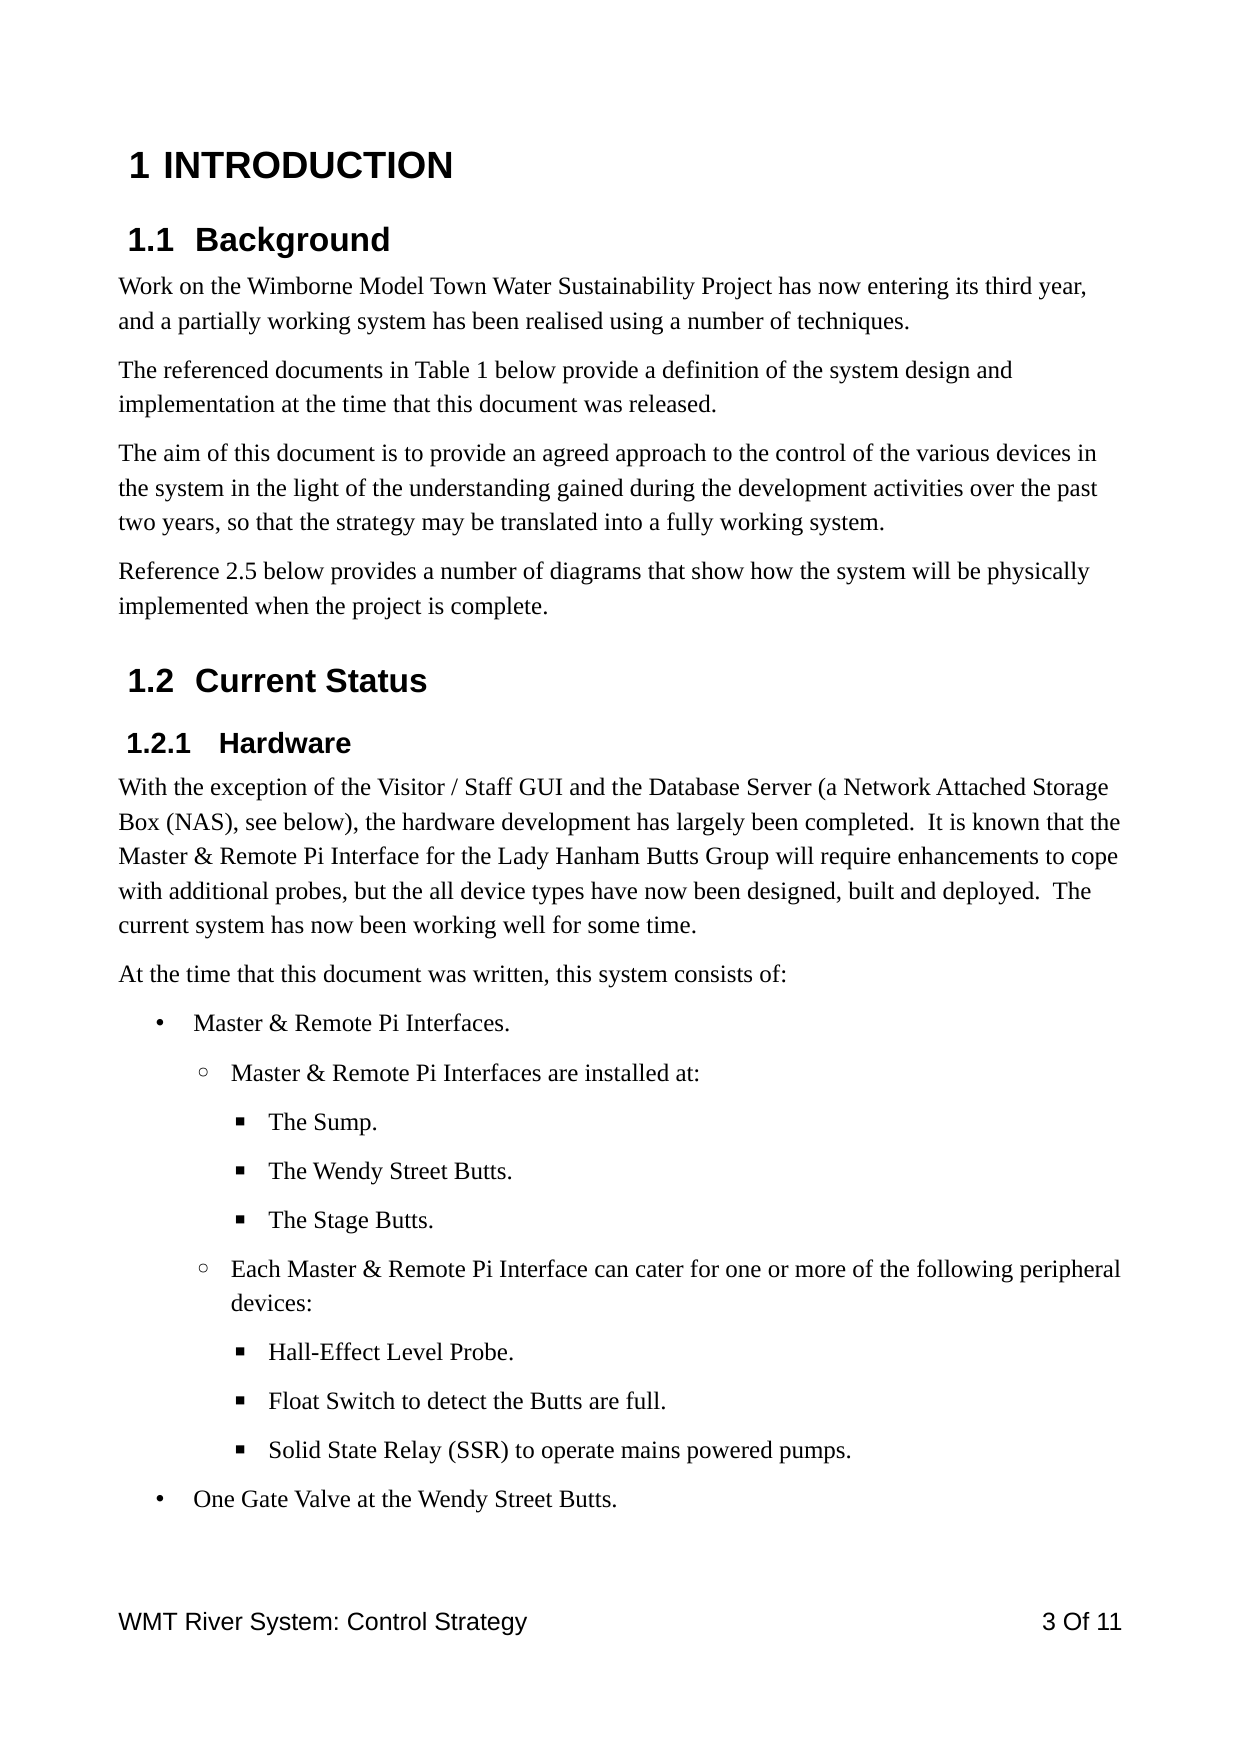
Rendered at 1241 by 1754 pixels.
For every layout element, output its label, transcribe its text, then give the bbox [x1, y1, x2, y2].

list Master & Remote Pi Interfaces are installed at: [193, 1058, 1122, 1086]
list The Sump. [231, 1107, 1122, 1135]
subtitle Current Status [118, 661, 1122, 699]
list Each Master & Remote Pi Interface can cater for one or more of the following peripheral devices: [193, 1254, 1122, 1317]
text The aim of this document is to provide an agreed approach to the control of the various devices in the system in the light of the understanding gained during the development activities over the past two years, so that the strategy may be translated into a fully working system. [118, 438, 1122, 536]
text With the exception of the Visitor / Staff GUI and the Database Server (a Network Attached Storage Box (NAS), see below), the hardware development has largely been completed. It is known that the Master & Remote Pi Interface for the Lady Hanham Butts Group will require enhancements to cope with additional probes, but the all device types have now been designed, built and deployed. The current system has now been working well for some time. [118, 772, 1122, 939]
subtitle Hardware [118, 726, 1122, 760]
list Float Switch to detect the Butts are full. [231, 1386, 1122, 1415]
subtitle Background [118, 220, 1122, 259]
list Hall-Effect Level Probe. [231, 1337, 1122, 1366]
list The Stage Butts. [231, 1205, 1122, 1233]
text At the time that this document was written, this system consists of: [118, 959, 1122, 988]
text Work on the Wimborne Model Town Water Sustainability Project has now entering its third year, and a partially working system has been realised using a number of techniques. [118, 271, 1122, 334]
text Reference 2.5 below provides a number of diagrams that show how the system will be physically implemented when the project is complete. [118, 556, 1122, 619]
list Solid State Relay (SSR) to operate mains powered pumps. [231, 1436, 1122, 1464]
list The Wendy Street Butts. [231, 1156, 1122, 1184]
text The referenced documents in Table 1 below provide a definition of the system design and implementation at the time that this document was released. [118, 355, 1122, 418]
list Master & Remote Pi Interfaces. [156, 1008, 1122, 1037]
list One Gate Valve at the Wendy Street Butts. [156, 1484, 1122, 1513]
subtitle INTRODUCTION [118, 143, 1122, 187]
